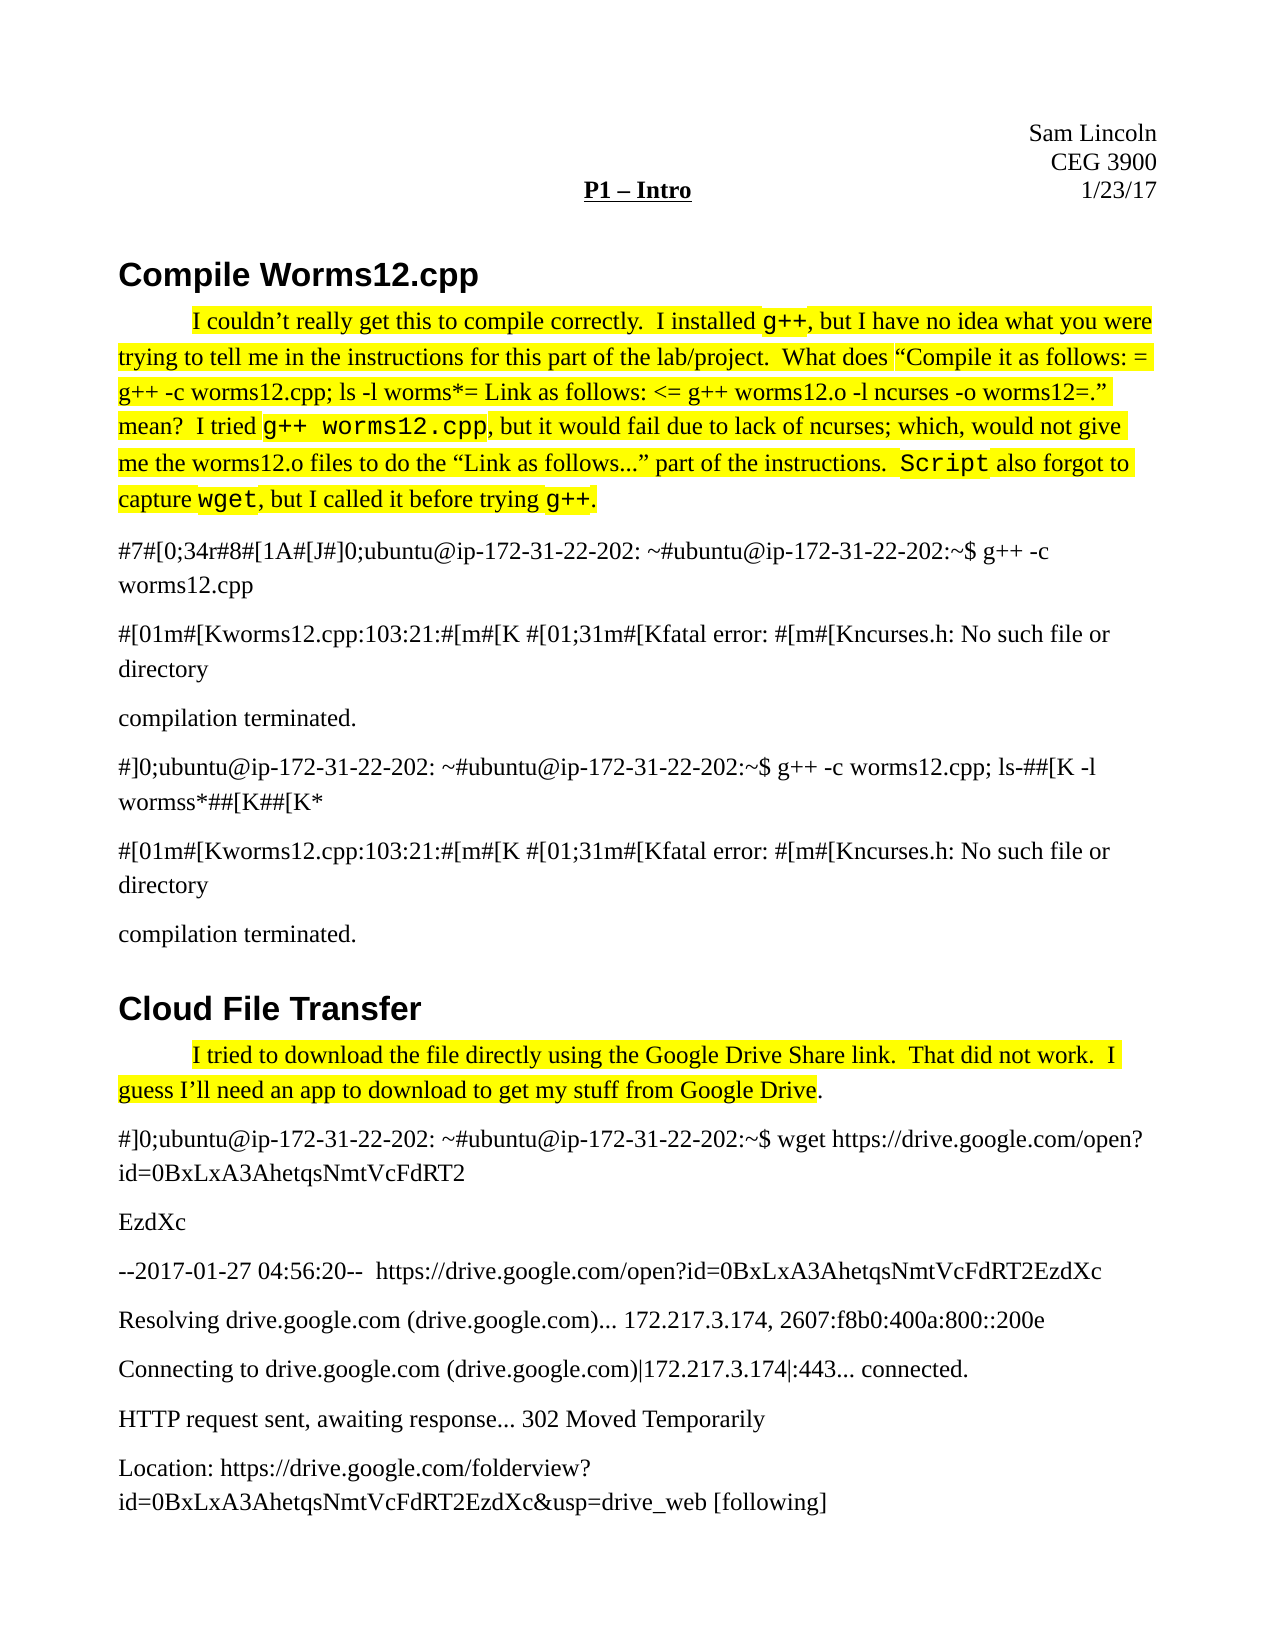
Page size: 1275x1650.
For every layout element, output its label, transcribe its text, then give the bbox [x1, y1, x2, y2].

text --2017-01-27 04:56:20-- https://drive.google.com/open?id=0BxLxA3AhetqsNmtVcFdRT2EzdXc [118, 1256, 1157, 1285]
text compilation terminated. [118, 919, 1157, 948]
text #]0;ubuntu@ip-172-31-22-202: ~#ubuntu@ip-172-31-22-202:~$ g++ -c worms12.cpp; ls-##[K -l wormss*##[K##[K* [118, 752, 1157, 815]
text Connecting to drive.google.com (drive.google.com)|172.217.3.174|:443... connected. [118, 1354, 1157, 1383]
subtitle Cloud File Transfer [118, 989, 1157, 1028]
text I tried to download the file directly using the Google Drive Share link. That did not work. I guess I’ll need an app to download to get my stuff from Google Drive. [118, 1040, 1157, 1103]
text Resolving drive.google.com (drive.google.com)... 172.217.3.174, 2607:f8b0:400a:800::200e [118, 1306, 1157, 1334]
text HTTP request sent, awaiting response... 302 Moved Temporarily [118, 1404, 1157, 1432]
subtitle Compile Worms12.cpp [118, 255, 1157, 293]
text I couldn’t really get this to compile correctly. I installed g++, but I have no idea what you were trying to tell me in the instructions for this part of the lab/project. What does “Compile it as follows: = g++ -c worms12.cpp; ls -l worms*= Link as follows: <= g++ worms12.o -l ncurses -o worms12=.” mean? I tried g++ worms12.cpp, but it would fail due to lack of ncurses; which, would not give me the worms12.o files to do the “Link as follows...” part of the instructions. Script also forgot to capture wget, but I called it before trying g++. [118, 306, 1157, 515]
text EzdXc [118, 1207, 1157, 1236]
text compilation terminated. [118, 703, 1157, 732]
text #[01m#[Kworms12.cpp:103:21:#[m#[K #[01;31m#[Kfatal error: #[m#[Kncurses.h: No such file or directory [118, 619, 1157, 683]
text #7#[0;34r#8#[1A#[J#]0;ubuntu@ip-172-31-22-202: ~#ubuntu@ip-172-31-22-202:~$ g++ -c worms12.cpp [118, 536, 1157, 599]
text #[01m#[Kworms12.cpp:103:21:#[m#[K #[01;31m#[Kfatal error: #[m#[Kncurses.h: No such file or directory [118, 836, 1157, 899]
text #]0;ubuntu@ip-172-31-22-202: ~#ubuntu@ip-172-31-22-202:~$ wget https://drive.google.com/open?id=0BxLxA3AhetqsNmtVcFdRT2 [118, 1124, 1157, 1187]
text Location: https://drive.google.com/folderview?id=0BxLxA3AhetqsNmtVcFdRT2EzdXc&usp=drive_web [following] [118, 1453, 1157, 1516]
